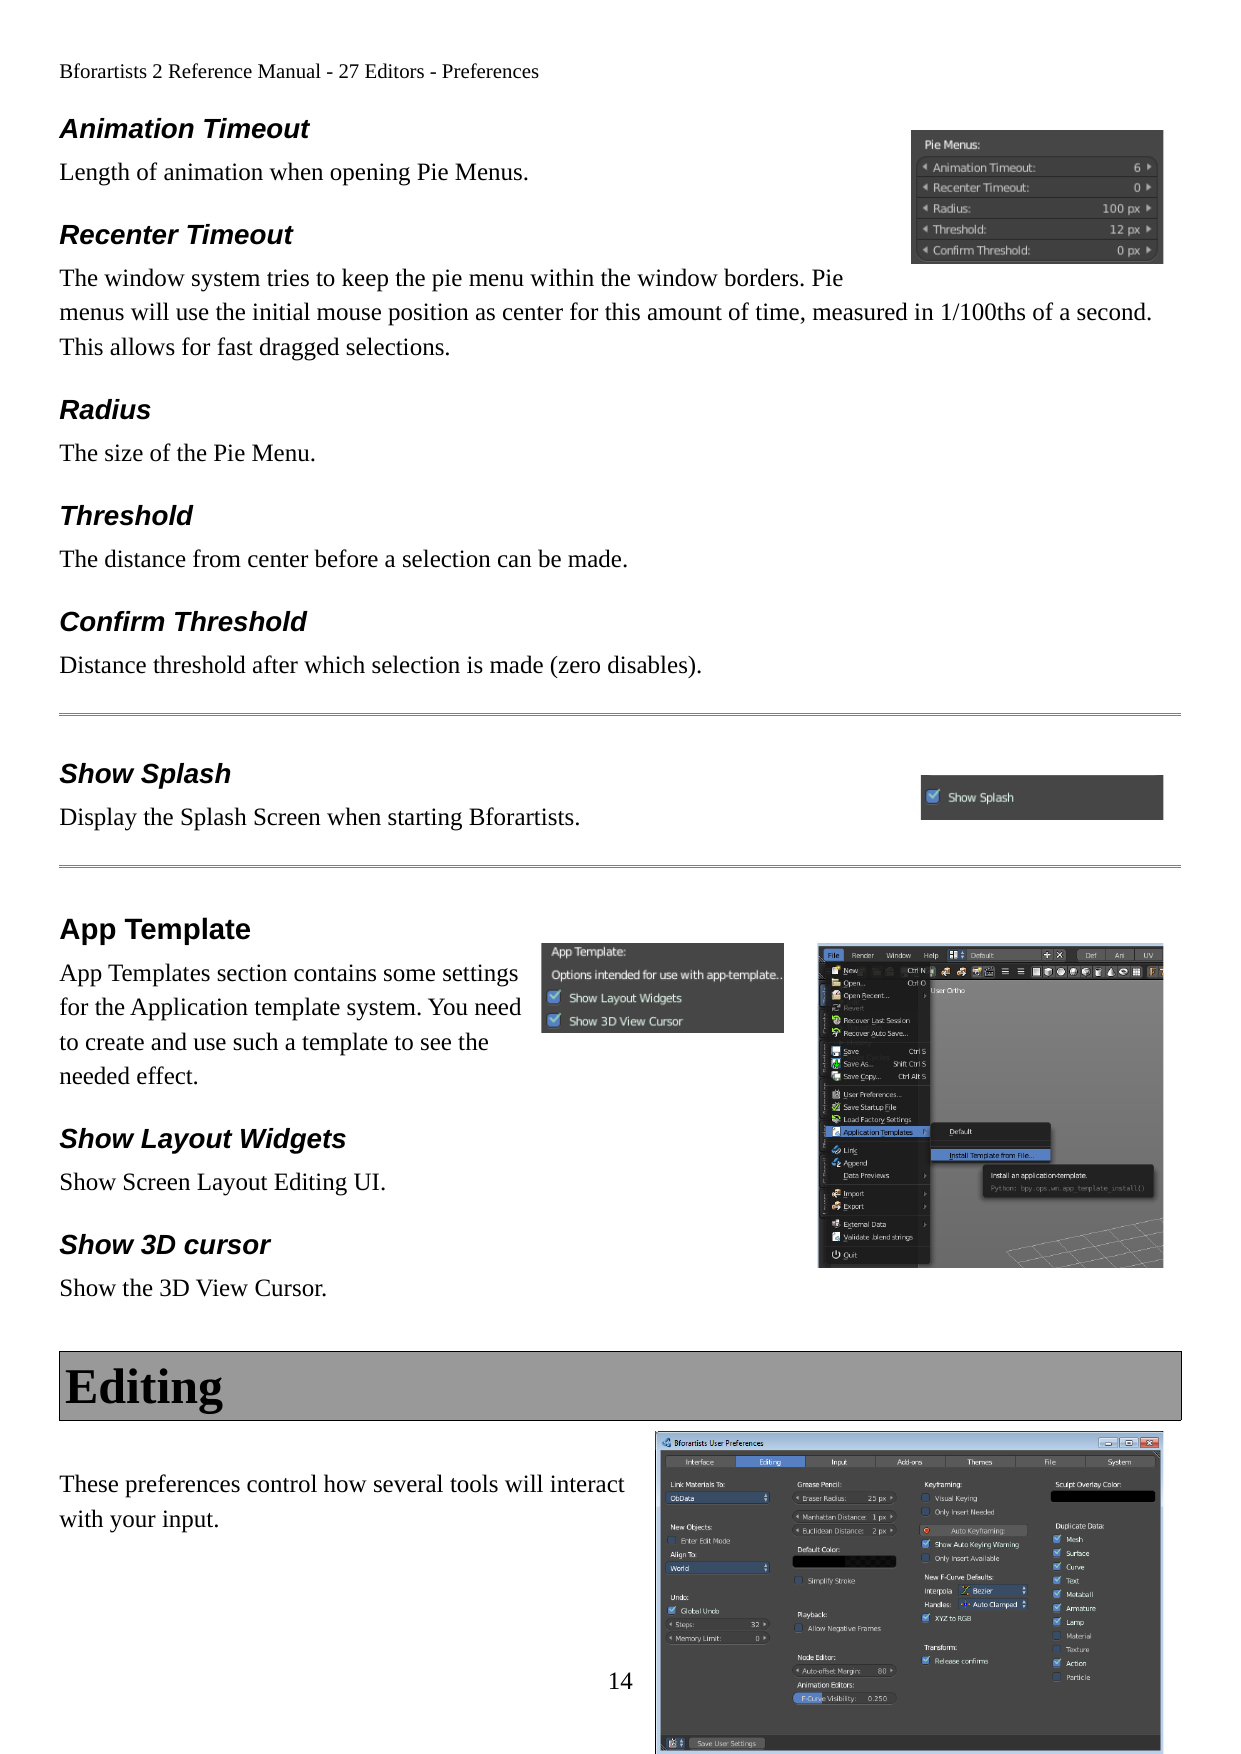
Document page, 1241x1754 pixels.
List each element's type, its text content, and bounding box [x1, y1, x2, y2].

subtitle [1164, 1123, 1181, 1155]
picture [911, 130, 1164, 264]
picture [541, 943, 784, 1033]
text Show the 3D View Cursor. [59, 1273, 1181, 1302]
table_header Editing [60, 1352, 1181, 1420]
text These preferences control how several tools will interact with your input. [59, 1469, 655, 1532]
text The size of the Pie Menu. [59, 438, 1181, 467]
subtitle Show Layout Widgets [59, 1123, 817, 1155]
picture [920, 775, 1164, 820]
subtitle [1164, 1229, 1181, 1261]
subtitle App Template [59, 912, 1181, 945]
text The distance from center before a selection can be made. [59, 544, 1181, 572]
subtitle Show 3D cursor [59, 1229, 817, 1261]
picture [817, 943, 1164, 1268]
picture [655, 1431, 1164, 1754]
text Distance threshold after which selection is made (zero disables). [59, 650, 1181, 678]
text App Templates section contains some settings for the Application template system. You need to create and use such a template to see the needed effect. [59, 958, 817, 1090]
text The window system tries to keep the pie menu within the window borders. Pie menus will use the initial mouse position as center for this amount of time, measured in 1/100ths of a second. This allows for fast dragged selections. [59, 263, 1181, 361]
text Length of animation when opening Pie Menus. [59, 157, 911, 186]
subtitle [1164, 218, 1181, 250]
subtitle Animation Timeout [59, 113, 1181, 144]
text Display the Splash Screen when starting Bforartists. [59, 802, 1181, 831]
subtitle Threshold [59, 499, 1181, 531]
subtitle Confirm Threshold [59, 605, 1181, 637]
text Show Screen Layout Editing UI. [59, 1167, 817, 1196]
subtitle Recenter Timeout [59, 218, 911, 250]
subtitle Show Splash [59, 757, 1181, 789]
subtitle Radius [59, 393, 1181, 425]
